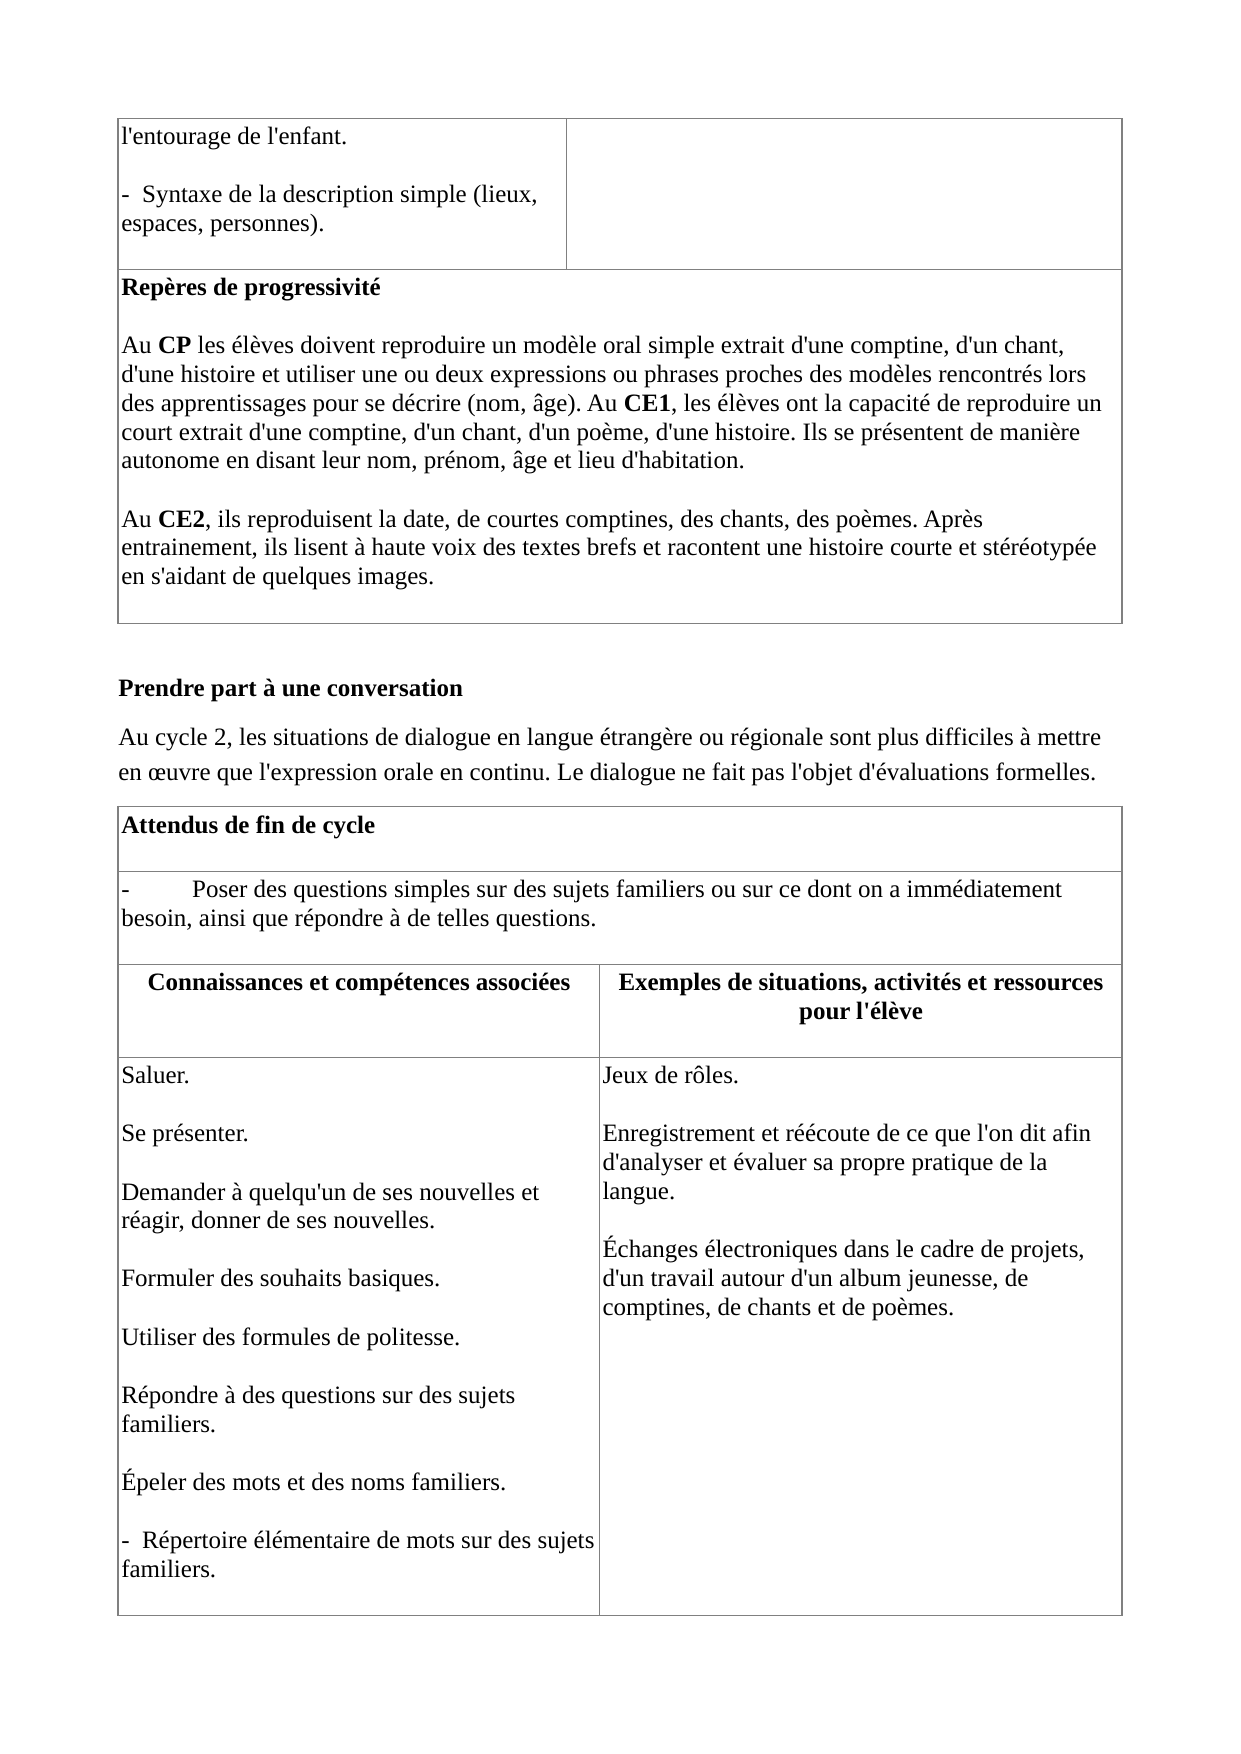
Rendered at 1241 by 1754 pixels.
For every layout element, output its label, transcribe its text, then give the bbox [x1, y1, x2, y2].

table_cell l'entourage de l'enfant. - Syntaxe de la description simple (lieux, espaces, personnes). [119, 119, 566, 269]
table_cell Connaissances et compétences associées [119, 965, 599, 1057]
text Prendre part à une conversation [118, 673, 1122, 702]
text Au cycle 2, les situations de dialogue en langue étrangère ou régionale sont plus difficiles à mettre en œuvre que l'expression orale en continu. Le dialogue ne fait pas l'objet d'évaluations formelles. [118, 722, 1122, 785]
table_cell [567, 119, 1121, 269]
table_cell - Poser des questions simples sur des sujets familiers ou sur ce dont on a immédiatement besoin, ainsi que répondre à de telles questions. [119, 872, 1121, 964]
table_cell Saluer. Se présenter. Demander à quelqu'un de ses nouvelles et réagir, donner de ses nouvelles. Formuler des souhaits basiques. Utiliser des formules de politesse. Répondre à des questions sur des sujets familiers. Épeler des mots et des noms familiers. - Répertoire élémentaire de mots sur des sujets familiers. [119, 1058, 599, 1615]
table_cell Exemples de situations, activités et ressources pour l'élève [600, 965, 1121, 1057]
table_header Attendus de fin de cycle [119, 807, 1121, 871]
table_cell Jeux de rôles. Enregistrement et réécoute de ce que l'on dit afin d'analyser et évaluer sa propre pratique de la langue. Échanges électroniques dans le cadre de projets, d'un travail autour d'un album jeunesse, de comptines, de chants et de poèmes. [600, 1058, 1121, 1615]
table_cell Repères de progressivité Au CP les élèves doivent reproduire un modèle oral simple extrait d'une comptine, d'un chant, d'une histoire et utiliser une ou deux expressions ou phrases proches des modèles rencontrés lors des apprentissages pour se décrire (nom, âge). Au CE1, les élèves ont la capacité de reproduire un court extrait d'une comptine, d'un chant, d'un poème, d'une histoire. Ils se présentent de manière autonome en disant leur nom, prénom, âge et lieu d'habitation. Au CE2, ils reproduisent la date, de courtes comptines, des chants, des poèmes. Après entrainement, ils lisent à haute voix des textes brefs et racontent une histoire courte et stéréotypée en s'aidant de quelques images. [119, 270, 1121, 622]
